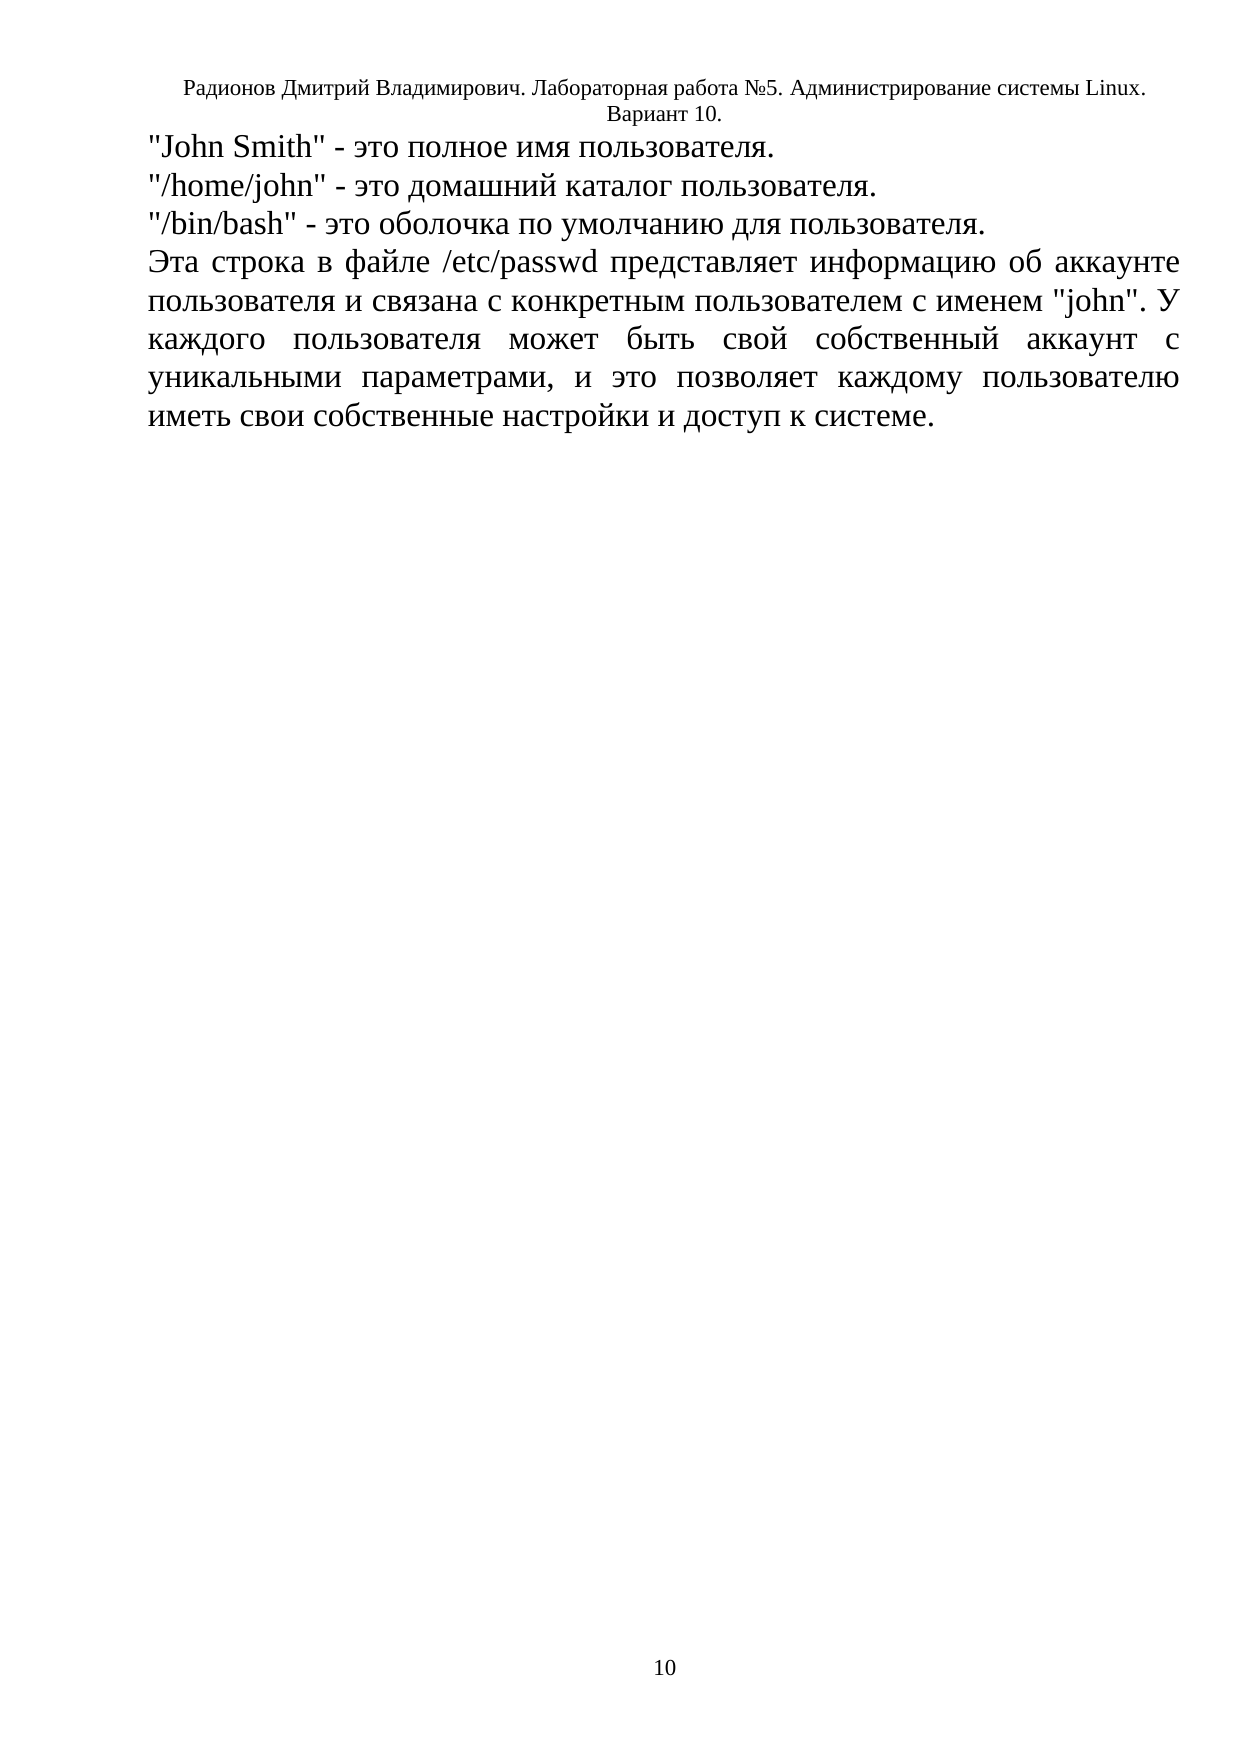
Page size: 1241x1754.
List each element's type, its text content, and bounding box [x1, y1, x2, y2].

text "John Smith" - это полное имя пользователя. [148, 127, 1181, 165]
text Эта строка в файле /etc/passwd представляет информацию об аккаунте пользователя и связана с конкретным пользователем с именем "john". У каждого пользователя может быть свой собственный аккаунт с уникальными параметрами, и это позволяет каждому пользователю иметь свои собственные настройки и доступ к системе. [148, 242, 1181, 433]
text "/home/john" - это домашний каталог пользователя. [148, 165, 1181, 203]
text "/bin/bash" - это оболочка по умолчанию для пользователя. [148, 203, 1181, 242]
